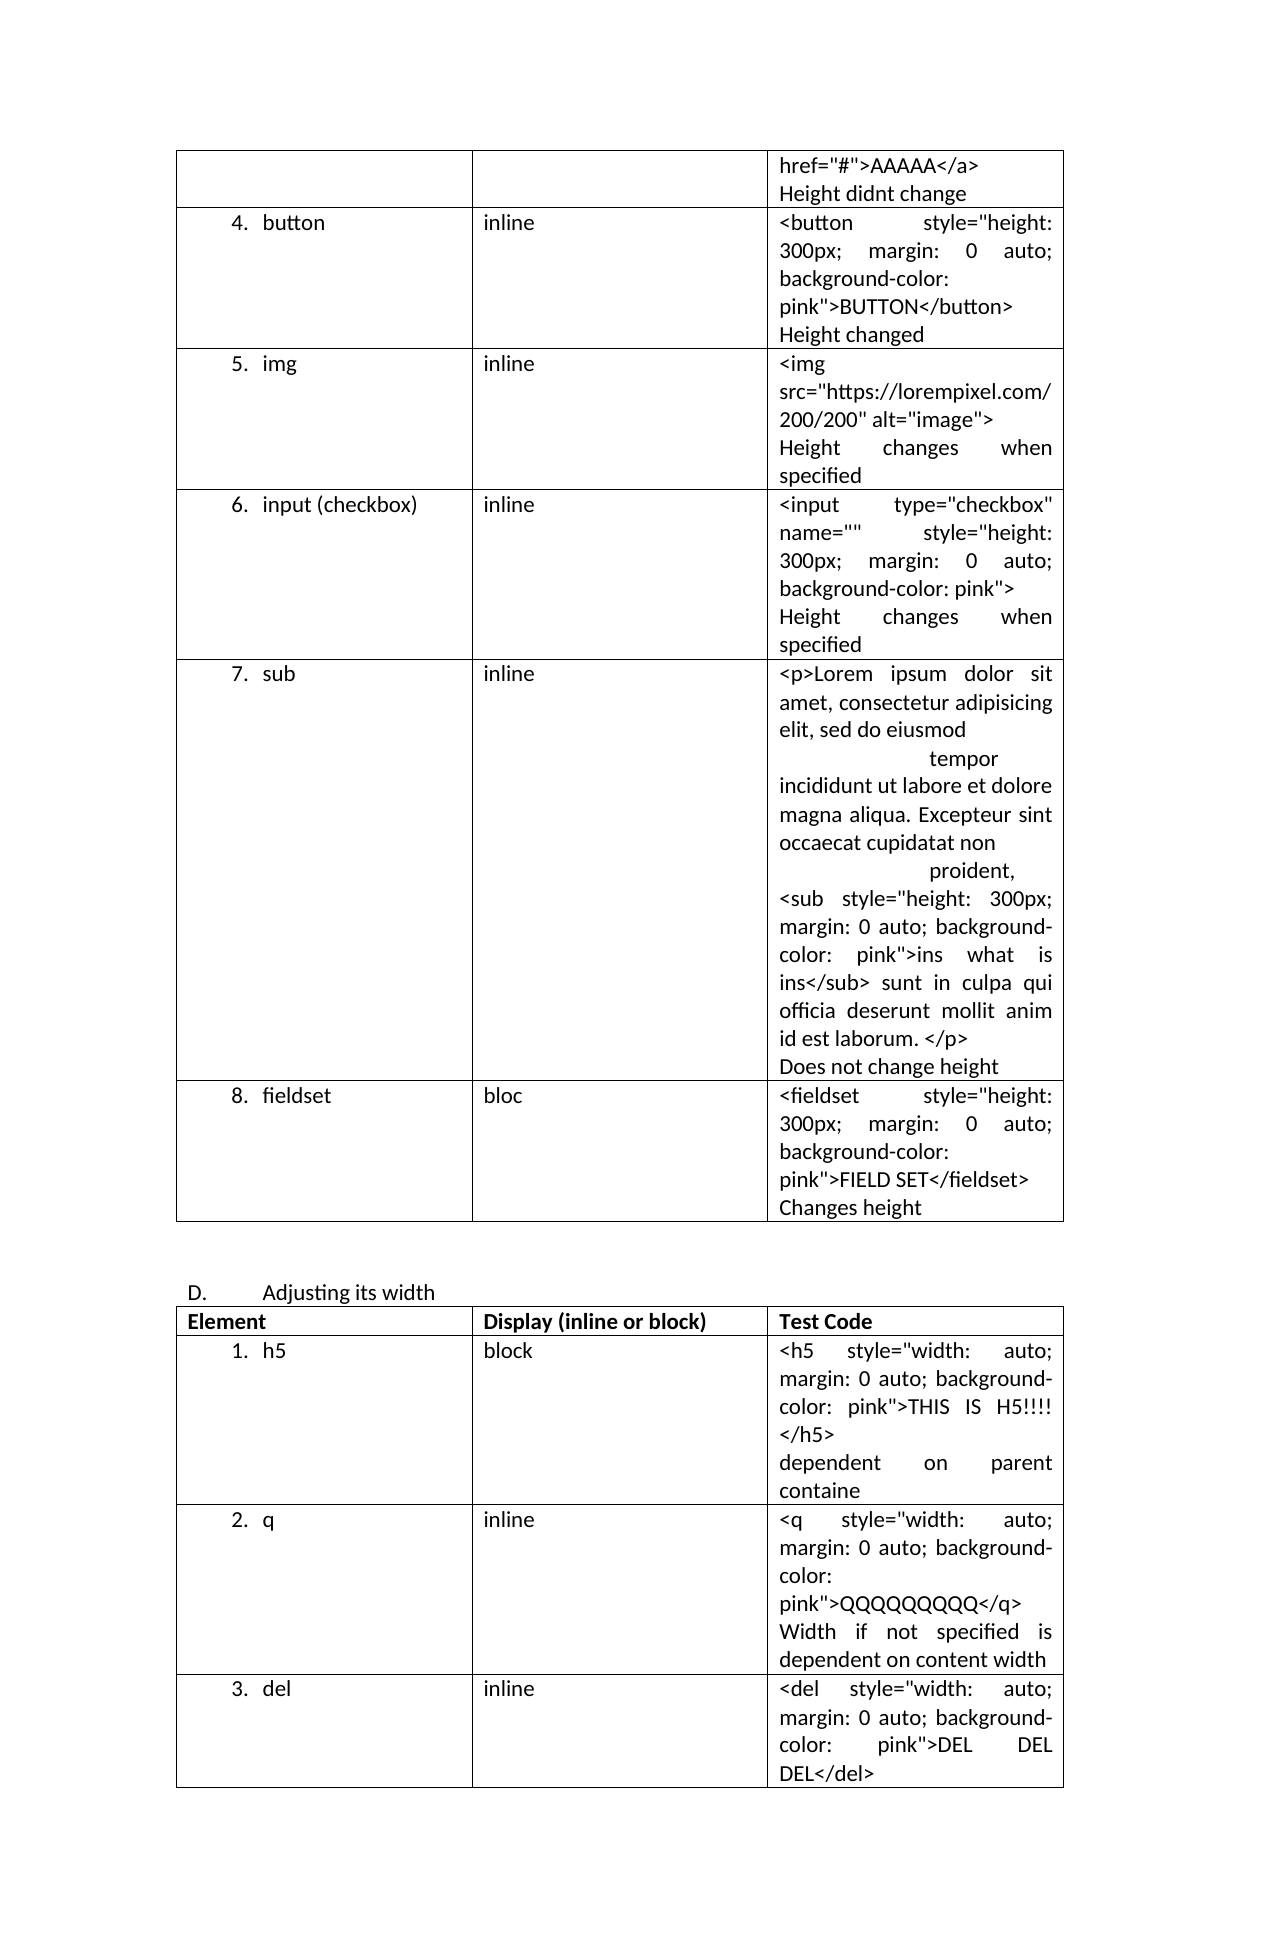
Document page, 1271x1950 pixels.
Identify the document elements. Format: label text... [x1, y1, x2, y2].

table_cell inline [473, 1505, 767, 1673]
table_cell sub [177, 660, 472, 1080]
table_cell button [177, 208, 472, 348]
table_cell fieldset [177, 1081, 472, 1221]
table_cell block [473, 1336, 767, 1504]
table_cell [473, 151, 767, 207]
table_cell inline [473, 349, 767, 489]
list Adjusting its width [187, 1278, 1083, 1306]
table_cell input (checkbox) [177, 490, 472, 658]
table_cell del [177, 1675, 472, 1787]
table_cell q [177, 1505, 472, 1673]
table_cell inline [473, 208, 767, 348]
table_cell inline [473, 1675, 767, 1787]
table_header Test Code [768, 1307, 779, 1335]
table_cell inline [473, 660, 767, 1080]
table_cell [177, 151, 472, 207]
table_header Element [461, 1307, 472, 1335]
table_cell h5 [177, 1336, 472, 1504]
table_cell bloc [473, 1081, 767, 1221]
table_cell img [177, 349, 472, 489]
table_header Test Code [1053, 1307, 1063, 1335]
table_cell inline [473, 490, 767, 658]
table_header Element [177, 1307, 187, 1335]
